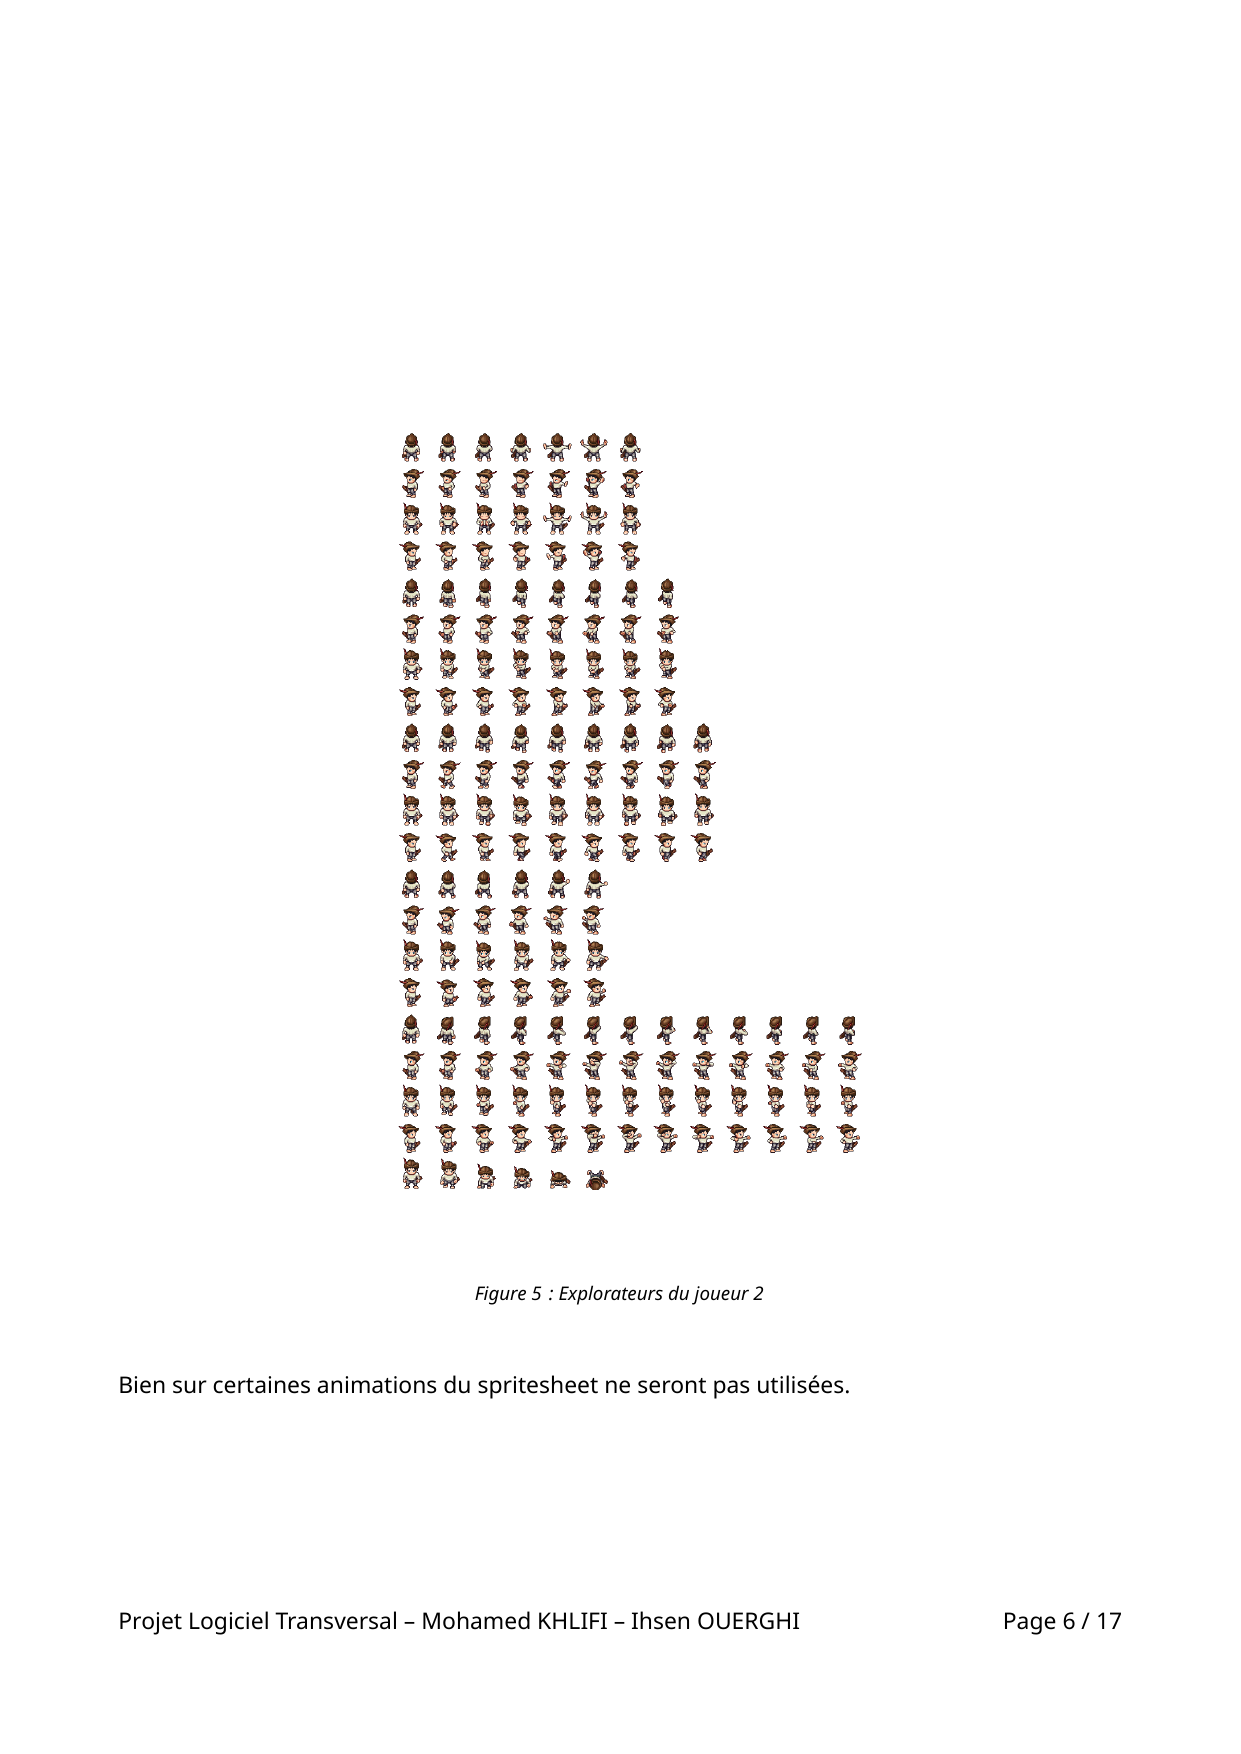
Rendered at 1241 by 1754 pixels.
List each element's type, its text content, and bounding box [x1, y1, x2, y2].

text Figure 5 : Explorateurs du joueur 2 [118, 1280, 1122, 1306]
text Bien sur certaines animations du spritesheet ne seront pas utilisées. [118, 1369, 1122, 1400]
picture [393, 426, 867, 1190]
